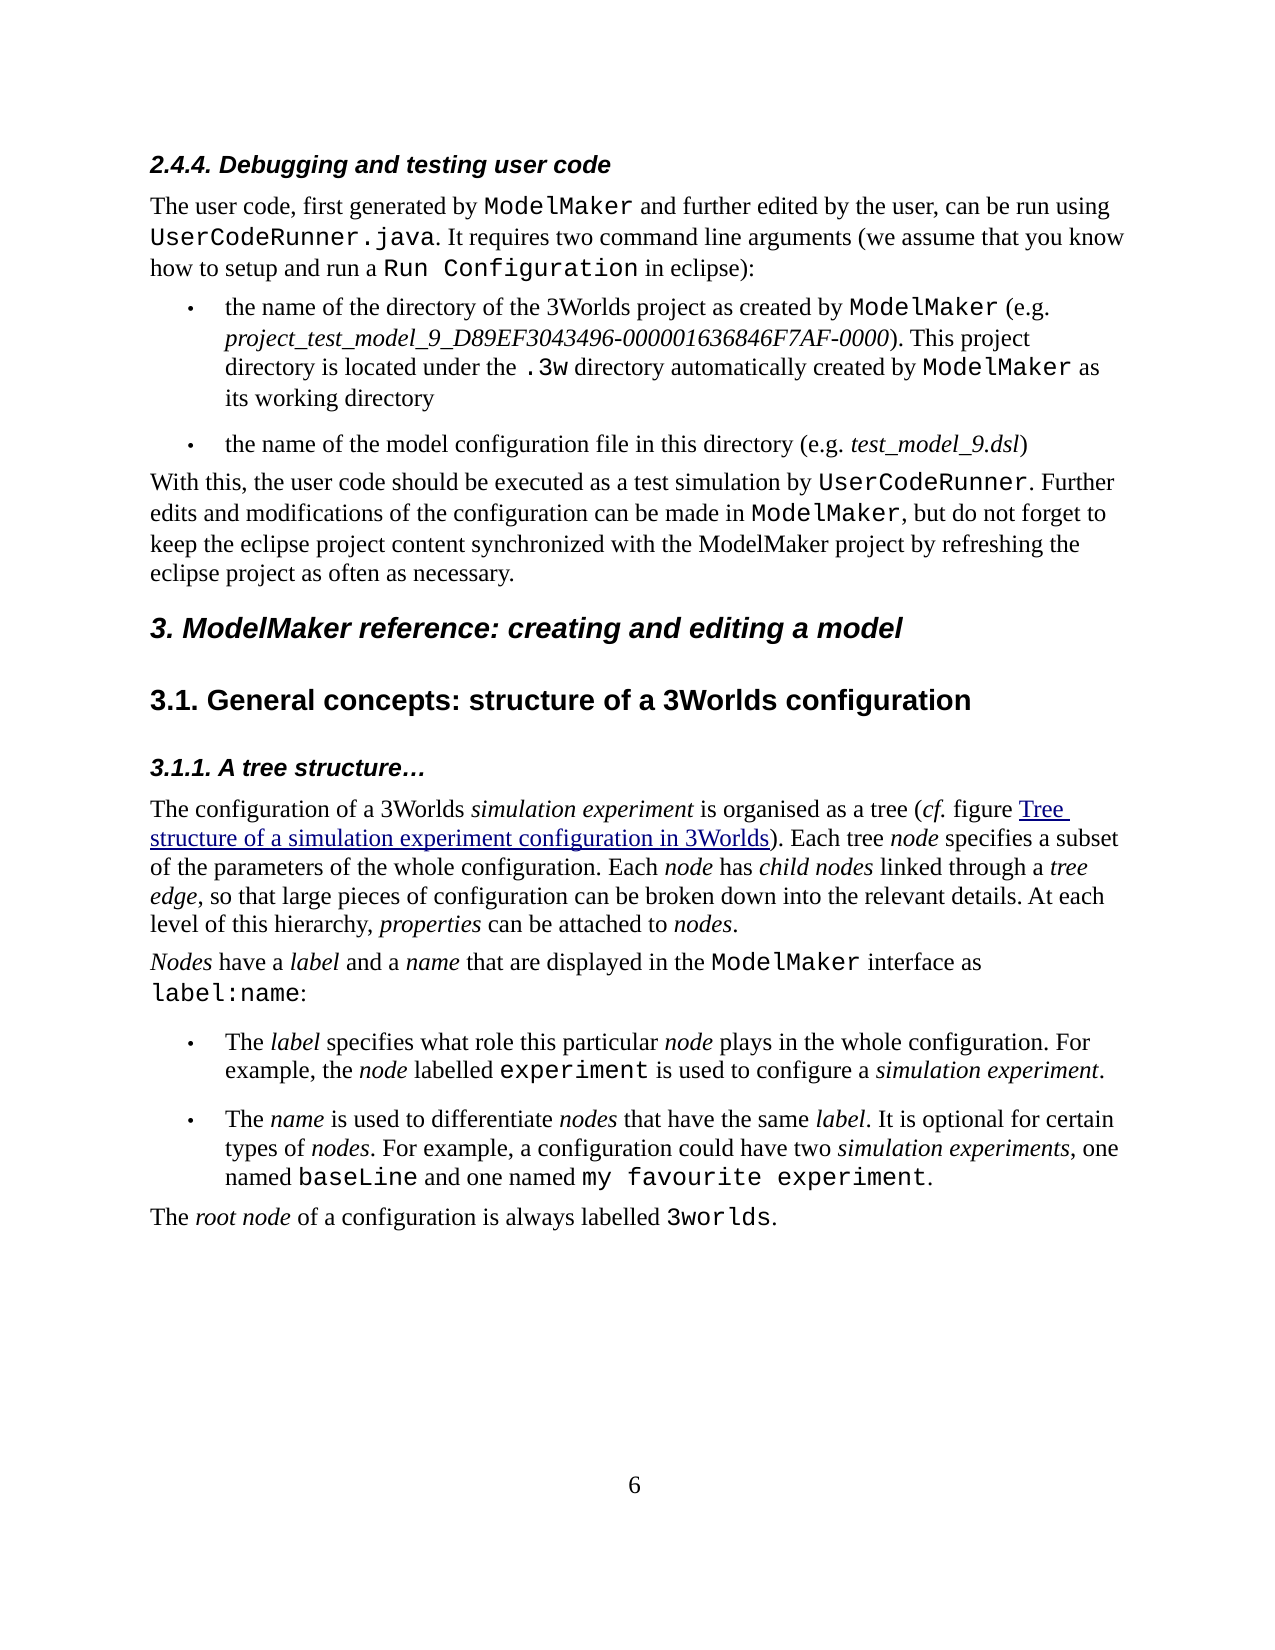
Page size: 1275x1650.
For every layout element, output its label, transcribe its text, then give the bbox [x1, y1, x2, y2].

text Nodes have a label and a name that are displayed in the ModelMaker interface as label:name: [150, 947, 1125, 1009]
list The label specifies what role this particular node plays in the whole configuration. For example, the node labelled experiment is used to configure a simulation experiment. [187, 1027, 1125, 1086]
subtitle 3.1.1. A tree structure…​ [150, 753, 1125, 782]
subtitle 3.1. General concepts: structure of a 3Worlds configuration [150, 682, 1125, 716]
text The configuration of a 3Worlds simulation experiment is organised as a tree (cf. figure Tree structure of a simulation experiment configuration in 3Worlds). Each tree node specifies a subset of the parameters of the whole configuration. Each node has child nodes linked through a tree edge, so that large pieces of configuration can be broken down into the relevant details. At each level of this hierarchy, properties can be attached to nodes. [150, 794, 1125, 938]
list the name of the model configuration file in this directory (e.g. test_model_9.dsl) [187, 429, 1125, 458]
text With this, the user code should be executed as a test simulation by UserCodeRunner. Further edits and modifications of the configuration can be made in ModelMaker, but do not forget to keep the eclipse project content synchronized with the ModelMaker project by refreshing the eclipse project as often as necessary. [150, 467, 1125, 586]
text The user code, first generated by ModelMaker and further edited by the user, can be run using UserCodeRunner.java. It requires two command line arguments (we assume that you know how to setup and run a Run Configuration in eclipse): [150, 191, 1125, 283]
list the name of the directory of the 3Worlds project as created by ModelMaker (e.g. project_test_model_9_D89EF3043496-000001636846F7AF-0000). This project directory is located under the .3w directory automatically created by ModelMaker as its working directory [187, 292, 1125, 412]
subtitle 3. ModelMaker reference: creating and editing a model [150, 611, 1125, 645]
list The name is used to differentiate nodes that have the same label. It is optional for certain types of nodes. For example, a configuration could have two simulation experiments, one named baseLine and one named my favourite experiment. [187, 1104, 1125, 1193]
subtitle 2.4.4. Debugging and testing user code [150, 150, 1125, 178]
text The root node of a configuration is always labelled 3worlds. [150, 1202, 1125, 1232]
